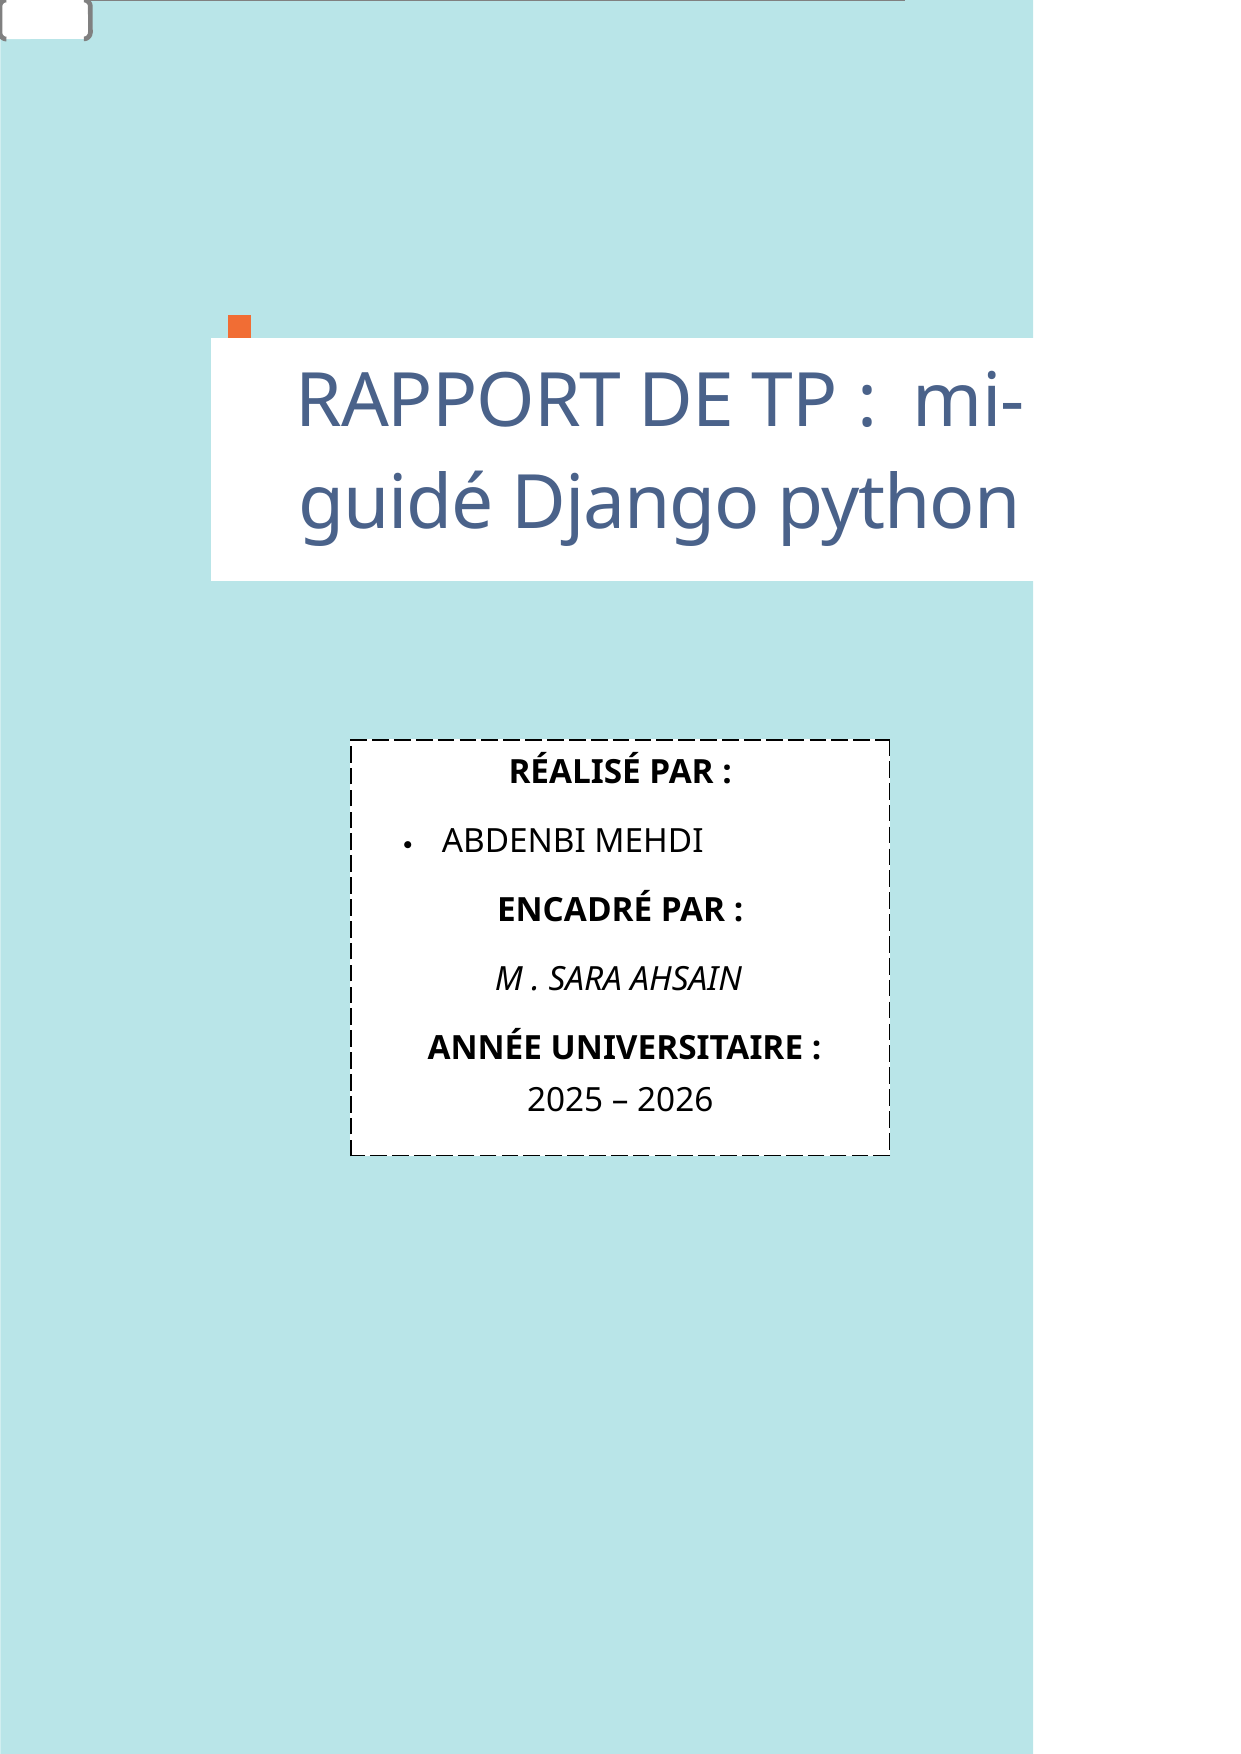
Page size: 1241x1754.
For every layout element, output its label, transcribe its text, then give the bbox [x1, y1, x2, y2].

text RÉALISÉ PAR : [367, 748, 873, 793]
list ABDENBI MEHDI [404, 817, 873, 862]
text M . SARA AHSAIN [367, 955, 873, 1000]
text ANNÉE UNIVERSITAIRE : 2025 – 2026 [367, 1023, 873, 1121]
text ENCADRÉ PAR : [367, 886, 873, 931]
text RAPPORT DE TP : mi-guidé Django python [226, 346, 1093, 550]
